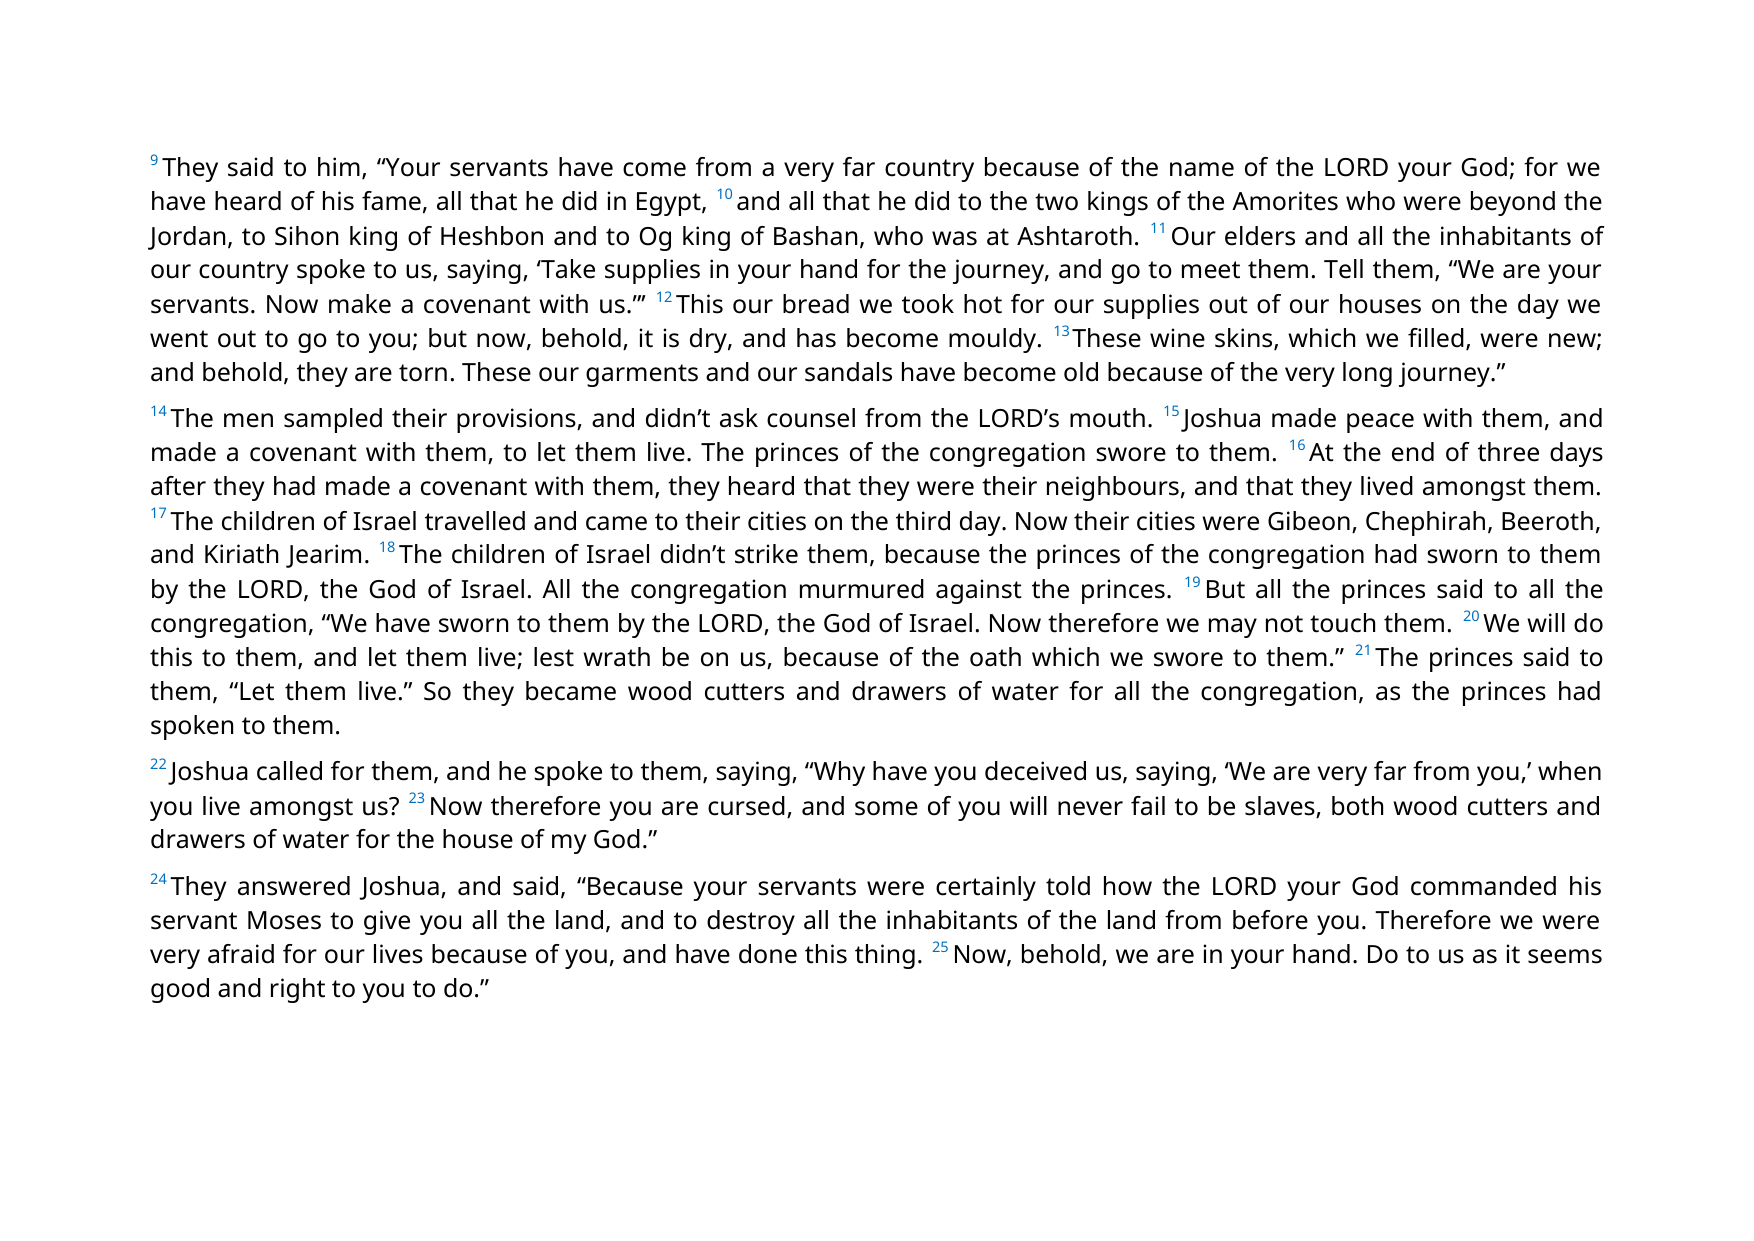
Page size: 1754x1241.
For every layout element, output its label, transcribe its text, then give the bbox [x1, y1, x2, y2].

text 14 The men sampled their provisions, and didn’t ask counsel from the LORD’s mouth. 15 Joshua made peace with them, and made a covenant with them, to let them live. The princes of the congregation swore to them. 16 At the end of three days after they had made a covenant with them, they heard that they were their neighbours, and that they lived amongst them. 17 The children of Israel travelled and came to their cities on the third day. Now their cities were Gibeon, Chephirah, Beeroth, and Kiriath Jearim. 18 The children of Israel didn’t strike them, because the princes of the congregation had sworn to them by the LORD, the God of Israel. All the congregation murmured against the princes. 19 But all the princes said to all the congregation, “We have sworn to them by the LORD, the God of Israel. Now therefore we may not touch them. 20 We will do this to them, and let them live; lest wrath be on us, because of the oath which we swore to them.” 21 The princes said to them, “Let them live.” So they became wood cutters and drawers of water for all the congregation, as the princes had spoken to them. [150, 401, 1604, 742]
text 22 Joshua called for them, and he spoke to them, saying, “Why have you deceived us, saying, ‘We are very far from you,’ when you live amongst us? 23 Now therefore you are cursed, and some of you will never fail to be slaves, both wood cutters and drawers of water for the house of my God.” [150, 754, 1604, 856]
text 24 They answered Joshua, and said, “Because your servants were certainly told how the LORD your God commanded his servant Moses to give you all the land, and to destroy all the inhabitants of the land from before you. Therefore we were very afraid for our lives because of you, and have done this thing. 25 Now, behold, we are in your hand. Do to us as it seems good and right to you to do.” [150, 869, 1604, 1005]
text 9 They said to him, “Your servants have come from a very far country because of the name of the LORD your God; for we have heard of his fame, all that he did in Egypt, 10 and all that he did to the two kings of the Amorites who were beyond the Jordan, to Sihon king of Heshbon and to Og king of Bashan, who was at Ashtaroth. 11 Our elders and all the inhabitants of our country spoke to us, saying, ‘Take supplies in your hand for the journey, and go to meet them. Tell them, “We are your servants. Now make a covenant with us.”’ 12 This our bread we took hot for our supplies out of our houses on the day we went out to go to you; but now, behold, it is dry, and has become mouldy. 13 These wine skins, which we filled, were new; and behold, they are torn. These our garments and our sandals have become old because of the very long journey.” [150, 150, 1604, 388]
